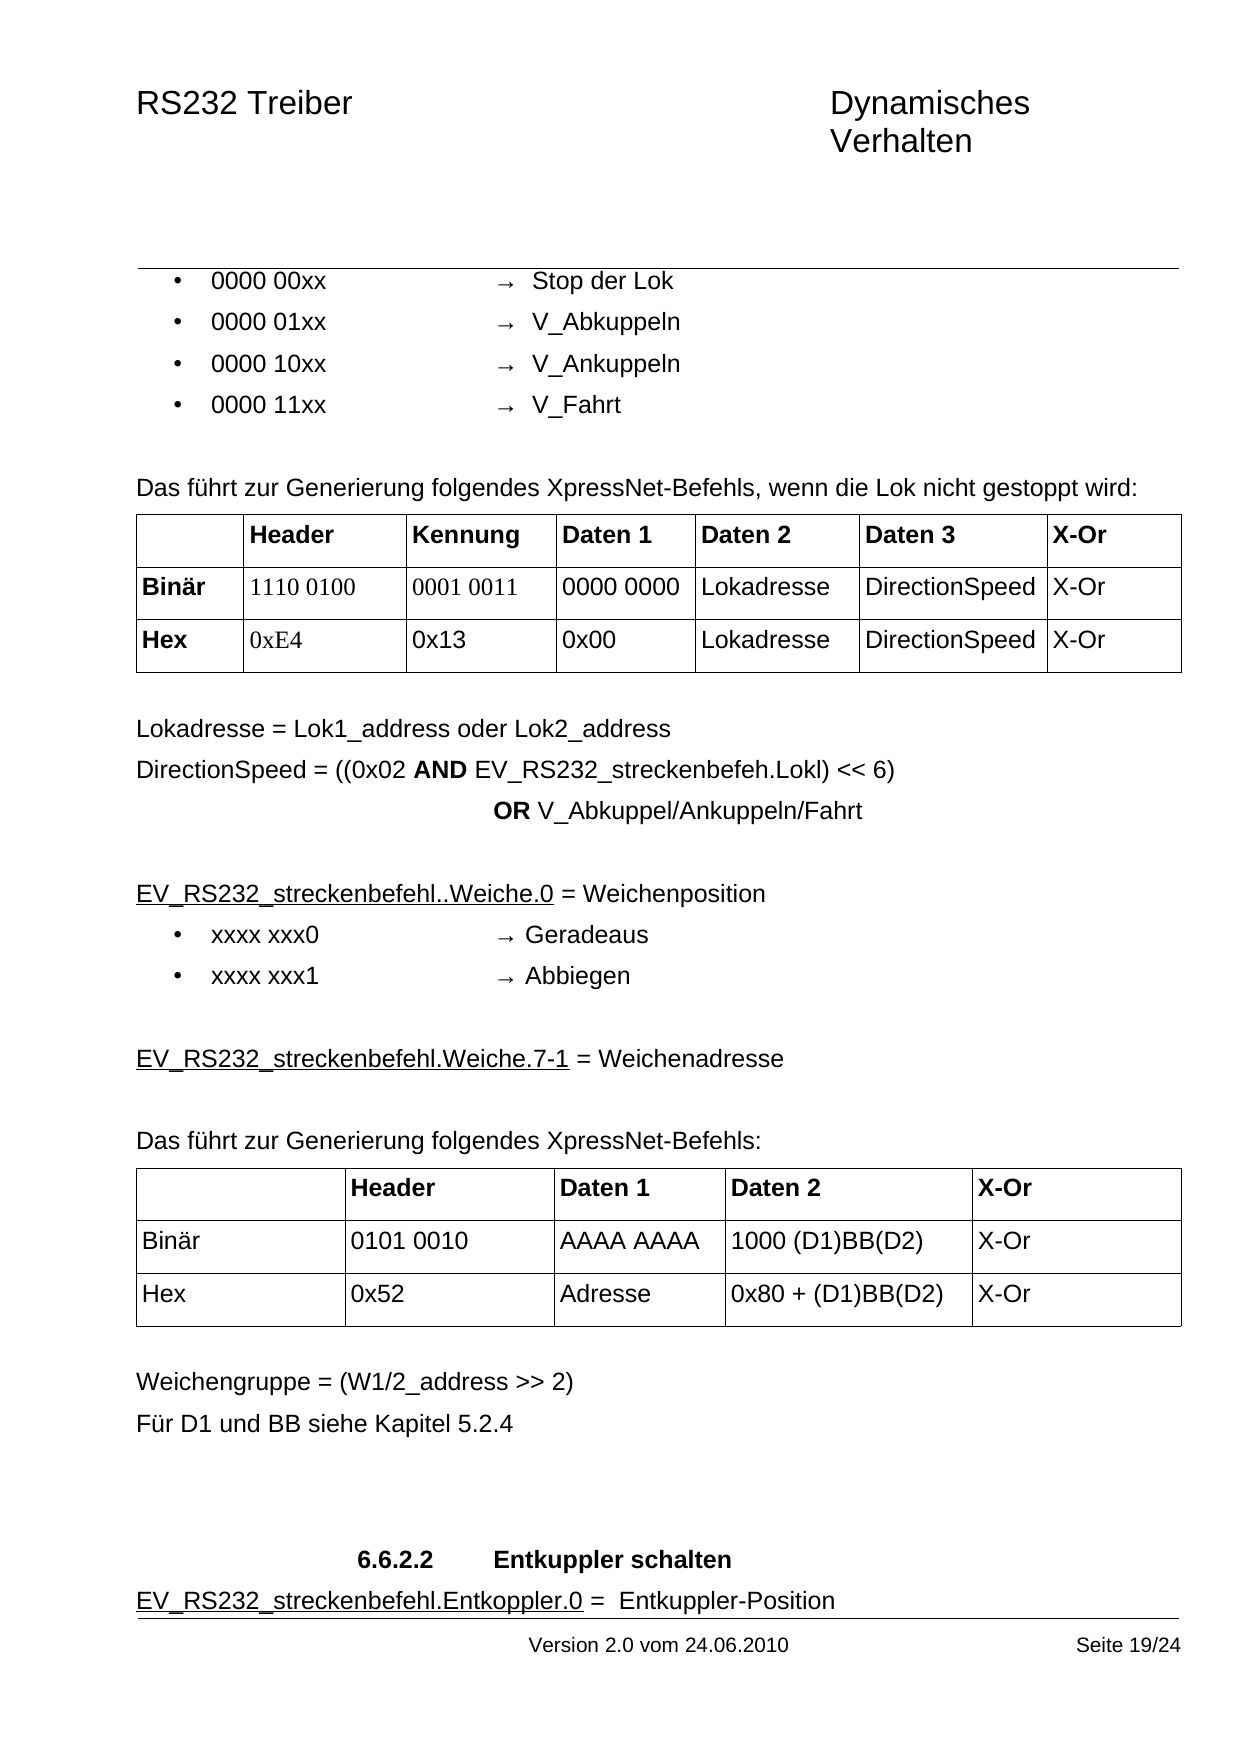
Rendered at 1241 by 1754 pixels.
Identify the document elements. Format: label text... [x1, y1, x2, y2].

list 0000 11xx → V_Fahrt [173, 390, 1181, 419]
text Das führt zur Generierung folgendes XpressNet-Befehls, wenn die Lok nicht gestoppt wird: [136, 472, 1181, 501]
subtitle Entkuppler schalten [357, 1545, 1181, 1573]
table_cell 0x00 [557, 620, 695, 672]
list 0000 01xx → V_Abkuppeln [173, 307, 1181, 336]
table_cell 1000 (D1)BB(D2) [726, 1221, 972, 1273]
table_cell X-Or [1048, 620, 1181, 672]
list 0000 00xx → Stop der Lok [173, 289, 1181, 295]
text OR V_Abkuppel/Ankuppeln/Fahrt [136, 796, 1181, 825]
table_header X-Or [973, 1169, 1181, 1220]
table_cell Hex [137, 1274, 345, 1326]
table_header Header [346, 1169, 554, 1220]
table_cell 0x13 [407, 620, 556, 672]
table_cell 0xE4 [244, 620, 406, 672]
text EV_RS232_streckenbefehl..Weiche.0 = Weichenposition [136, 878, 1181, 907]
text Lokadresse = Lok1_address oder Lok2_address [136, 713, 1181, 742]
table_cell AAAA AAAA [555, 1221, 725, 1273]
table_cell 0x52 [346, 1274, 554, 1326]
list xxxx xxx0 → Geradeaus [173, 920, 1181, 949]
table_cell X-Or [973, 1221, 1181, 1273]
table_header [137, 1169, 345, 1220]
text EV_RS232_streckenbefehl.Weiche.7-1 = Weichenadresse [136, 1044, 1181, 1072]
table_header X-Or [1048, 515, 1181, 567]
table_cell 0000 0000 [557, 568, 695, 619]
table_cell Lokadresse [696, 620, 859, 672]
table_cell 1110 0100 [244, 568, 406, 619]
table_header Daten 2 [726, 1169, 972, 1220]
table_cell X-Or [1048, 568, 1181, 619]
list xxxx xxx1 → Abbiegen [173, 961, 1181, 990]
table_cell Adresse [555, 1274, 725, 1326]
table_cell Lokadresse [696, 568, 859, 619]
text Für D1 und BB siehe Kapitel 5.2.4 [136, 1408, 1181, 1437]
table_header Header [244, 515, 406, 567]
table_cell X-Or [973, 1274, 1181, 1326]
table_cell Hex [137, 620, 243, 672]
table_cell DirectionSpeed [860, 568, 1047, 619]
text Das führt zur Generierung folgendes XpressNet-Befehls: [136, 1126, 1181, 1155]
table_cell 0x80 + (D1)BB(D2) [726, 1274, 972, 1326]
table_header Kennung [407, 515, 556, 567]
text DirectionSpeed = ((0x02 AND EV_RS232_streckenbefeh.Lokl) << 6) [136, 755, 1181, 783]
table_header Daten 3 [860, 515, 1047, 567]
table_cell 0101 0010 [346, 1221, 554, 1273]
text Weichengruppe = (W1/2_address >> 2) [136, 1367, 1181, 1396]
table_header [137, 515, 243, 567]
text EV_RS232_streckenbefehl.Entkoppler.0 = Entkuppler-Position [136, 1586, 1181, 1612]
table_cell Binär [137, 568, 243, 619]
table_header Daten 1 [557, 515, 695, 567]
list 0000 10xx → V_Ankuppeln [173, 348, 1181, 377]
table_cell Binär [137, 1221, 345, 1273]
table_cell 0001 0011 [407, 568, 556, 619]
table_cell DirectionSpeed [860, 620, 1047, 672]
table_header Daten 2 [696, 515, 859, 567]
table_header Daten 1 [555, 1169, 725, 1220]
